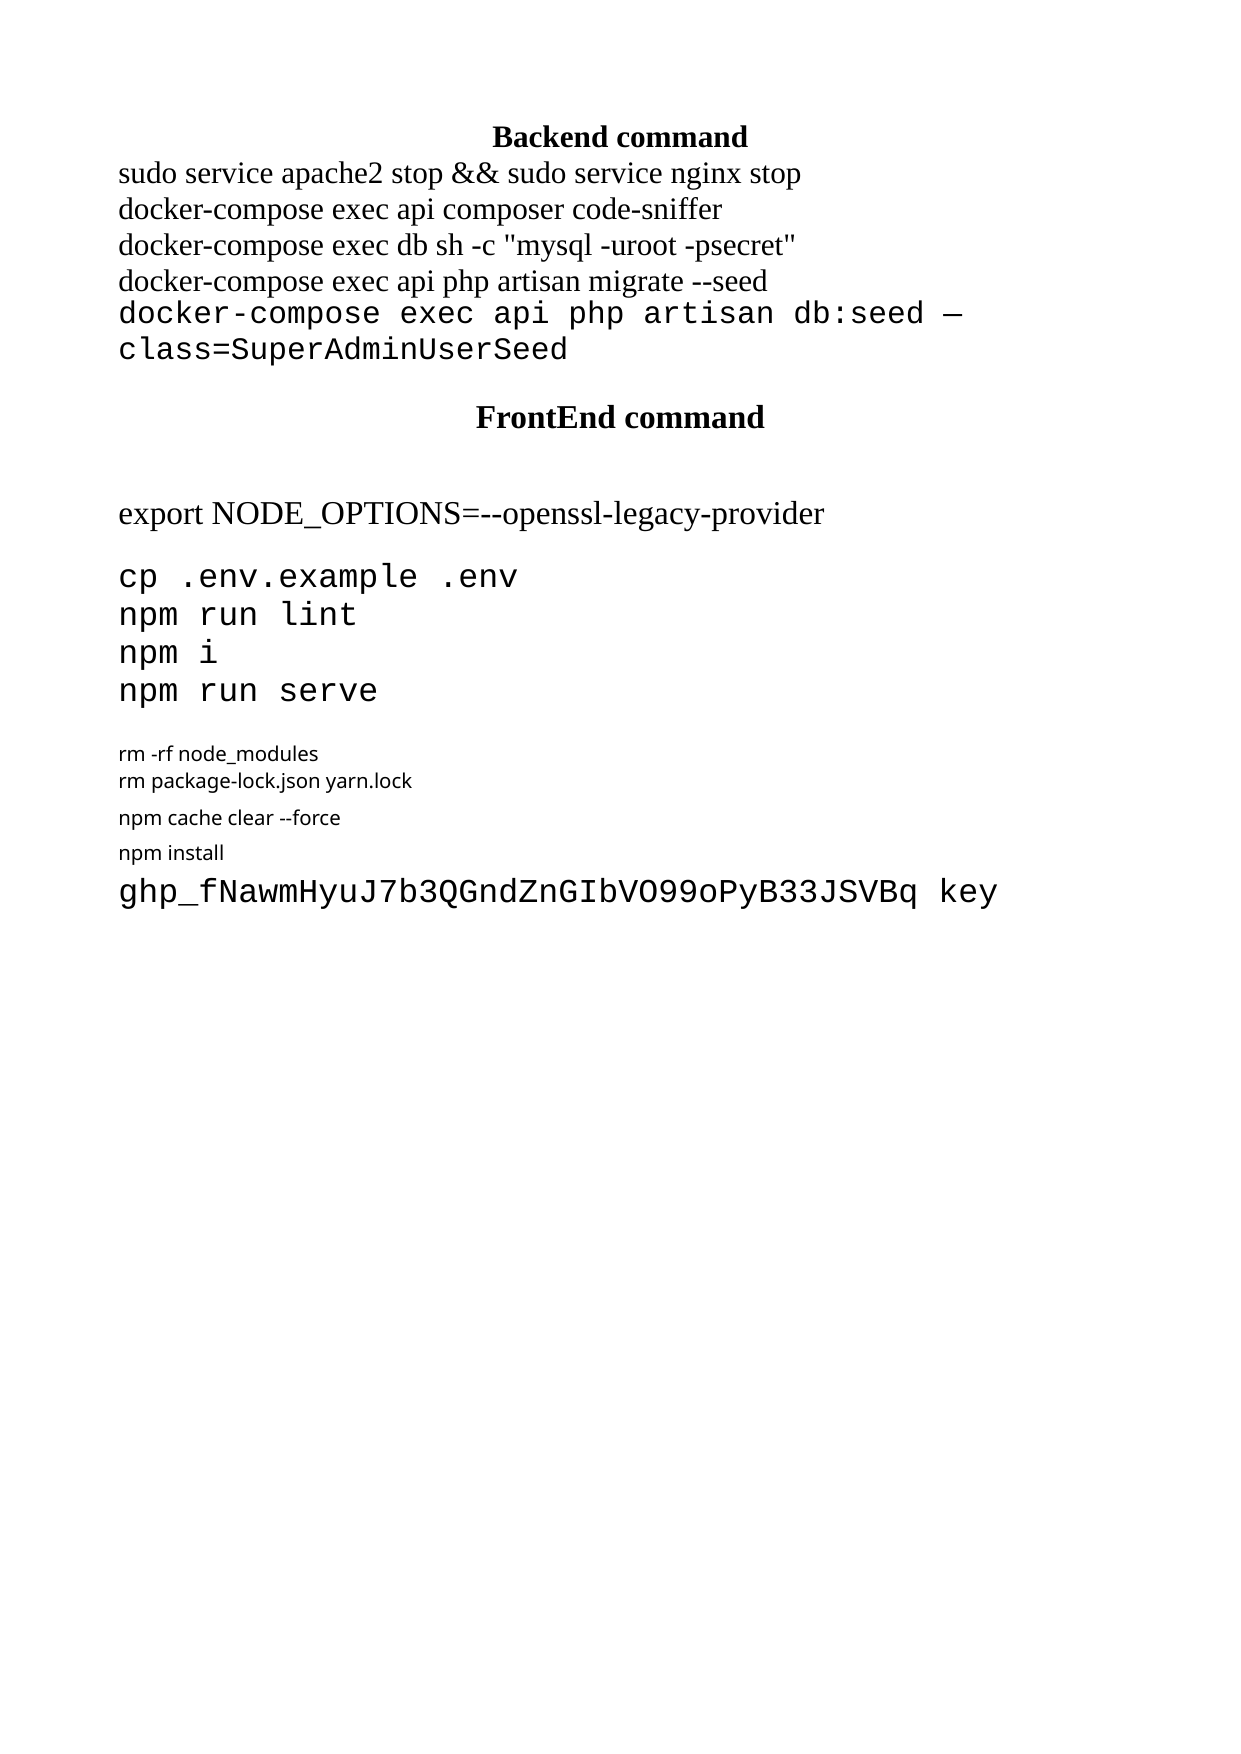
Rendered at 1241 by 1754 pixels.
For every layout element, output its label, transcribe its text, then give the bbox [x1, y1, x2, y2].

text Backend command [118, 118, 1122, 154]
text FrontEnd command [118, 397, 1122, 436]
text npm cache clear --force [118, 803, 1122, 831]
text npm run lint [118, 598, 1122, 636]
text docker-compose exec api composer code-sniffer [118, 190, 1122, 226]
text npm i [118, 636, 1122, 673]
text 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 key [118, 875, 1122, 913]
text rm -rf node_modules [118, 739, 1122, 767]
text npm install [118, 839, 1122, 867]
text docker-compose exec api php artisan migrate --seed [118, 262, 1122, 298]
text rm package-lock.json yarn.lock [118, 767, 1122, 795]
text npm run serve [118, 673, 1122, 711]
text export NODE_OPTIONS=--openssl-legacy-provider [118, 493, 1122, 532]
text docker-compose exec db sh -c "mysql -uroot -psecret" [118, 226, 1122, 262]
text docker-compose exec api php artisan db:seed —class=SuperAdminUserSeed [118, 298, 1122, 369]
text sudo service apache2 stop && sudo service nginx stop [118, 154, 1122, 190]
text cp .env.example .env [118, 560, 1122, 598]
